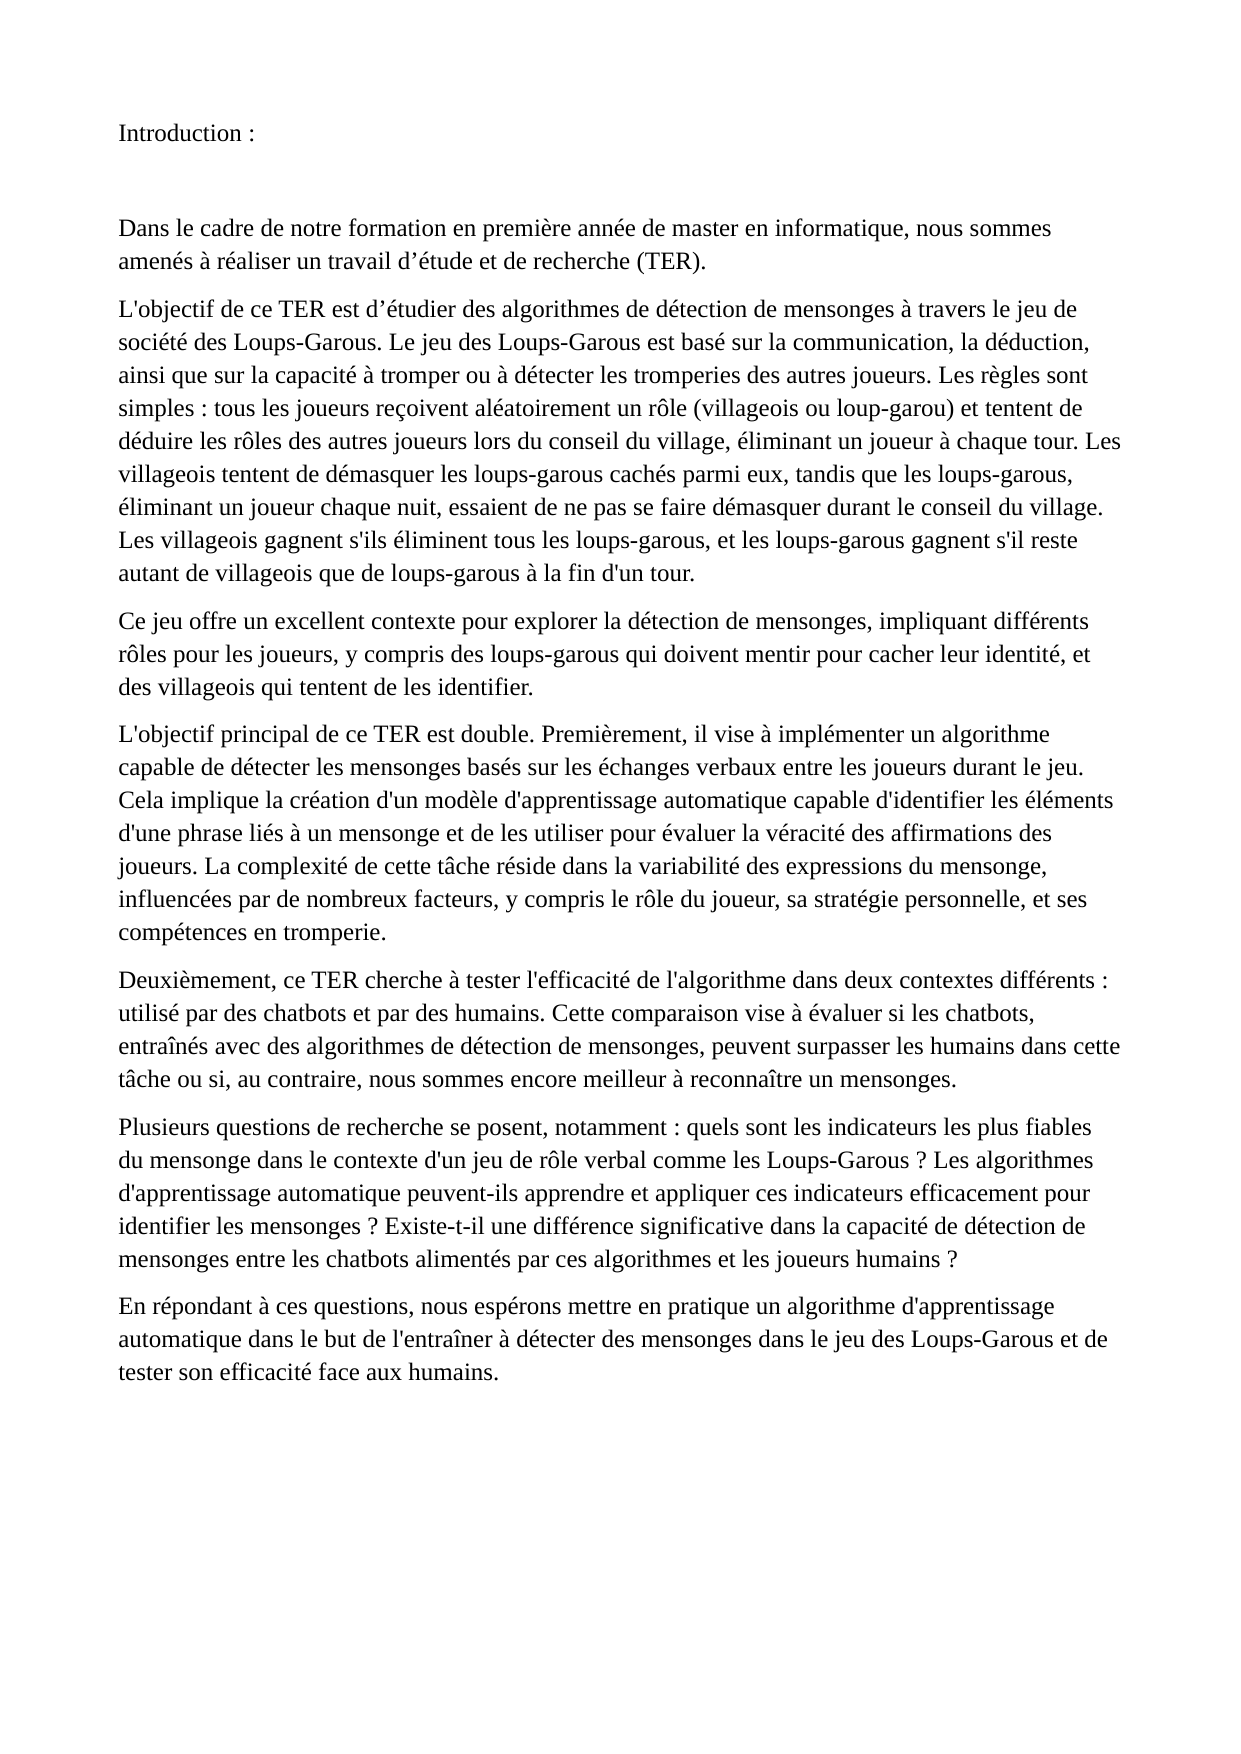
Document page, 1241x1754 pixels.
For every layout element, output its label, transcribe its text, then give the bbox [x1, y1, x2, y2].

text Introduction : [118, 118, 1122, 147]
text L'objectif de ce TER est d’étudier des algorithmes de détection de mensonges à travers le jeu de société des Loups-Garous. Le jeu des Loups-Garous est basé sur la communication, la déduction, ainsi que sur la capacité à tromper ou à détecter les tromperies des autres joueurs. Les règles sont simples : tous les joueurs reçoivent aléatoirement un rôle (villageois ou loup-garou) et tentent de déduire les rôles des autres joueurs lors du conseil du village, éliminant un joueur à chaque tour. Les villageois tentent de démasquer les loups-garous cachés parmi eux, tandis que les loups-garous, éliminant un joueur chaque nuit, essaient de ne pas se faire démasquer durant le conseil du village. Les villageois gagnent s'ils éliminent tous les loups-garous, et les loups-garous gagnent s'il reste autant de villageois que de loups-garous à la fin d'un tour. [118, 294, 1122, 587]
text L'objectif principal de ce TER est double. Premièrement, il vise à implémenter un algorithme capable de détecter les mensonges basés sur les échanges verbaux entre les joueurs durant le jeu. Cela implique la création d'un modèle d'apprentissage automatique capable d'identifier les éléments d'une phrase liés à un mensonge et de les utiliser pour évaluer la véracité des affirmations des joueurs. La complexité de cette tâche réside dans la variabilité des expressions du mensonge, influencées par de nombreux facteurs, y compris le rôle du joueur, sa stratégie personnelle, et ses compétences en tromperie. [118, 719, 1122, 946]
text En répondant à ces questions, nous espérons mettre en pratique un algorithme d'apprentissage automatique dans le but de l'entraîner à détecter des mensonges dans le jeu des Loups-Garous et de tester son efficacité face aux humains. [118, 1291, 1122, 1386]
text Plusieurs questions de recherche se posent, notamment : quels sont les indicateurs les plus fiables du mensonge dans le contexte d'un jeu de rôle verbal comme les Loups-Garous ? Les algorithmes d'apprentissage automatique peuvent-ils apprendre et appliquer ces indicateurs efficacement pour identifier les mensonges ? Existe-t-il une différence significative dans la capacité de détection de mensonges entre les chatbots alimentés par ces algorithmes et les joueurs humains ? [118, 1112, 1122, 1273]
text Dans le cadre de notre formation en première année de master en informatique, nous sommes amenés à réaliser un travail d’étude et de recherche (TER). [118, 213, 1122, 275]
text Deuxièmement, ce TER cherche à tester l'efficacité de l'algorithme dans deux contextes différents : utilisé par des chatbots et par des humains. Cette comparaison vise à évaluer si les chatbots, entraînés avec des algorithmes de détection de mensonges, peuvent surpasser les humains dans cette tâche ou si, au contraire, nous sommes encore meilleur à reconnaître un mensonges. [118, 965, 1122, 1093]
text Ce jeu offre un excellent contexte pour explorer la détection de mensonges, impliquant différents rôles pour les joueurs, y compris des loups-garous qui doivent mentir pour cacher leur identité, et des villageois qui tentent de les identifier. [118, 606, 1122, 701]
